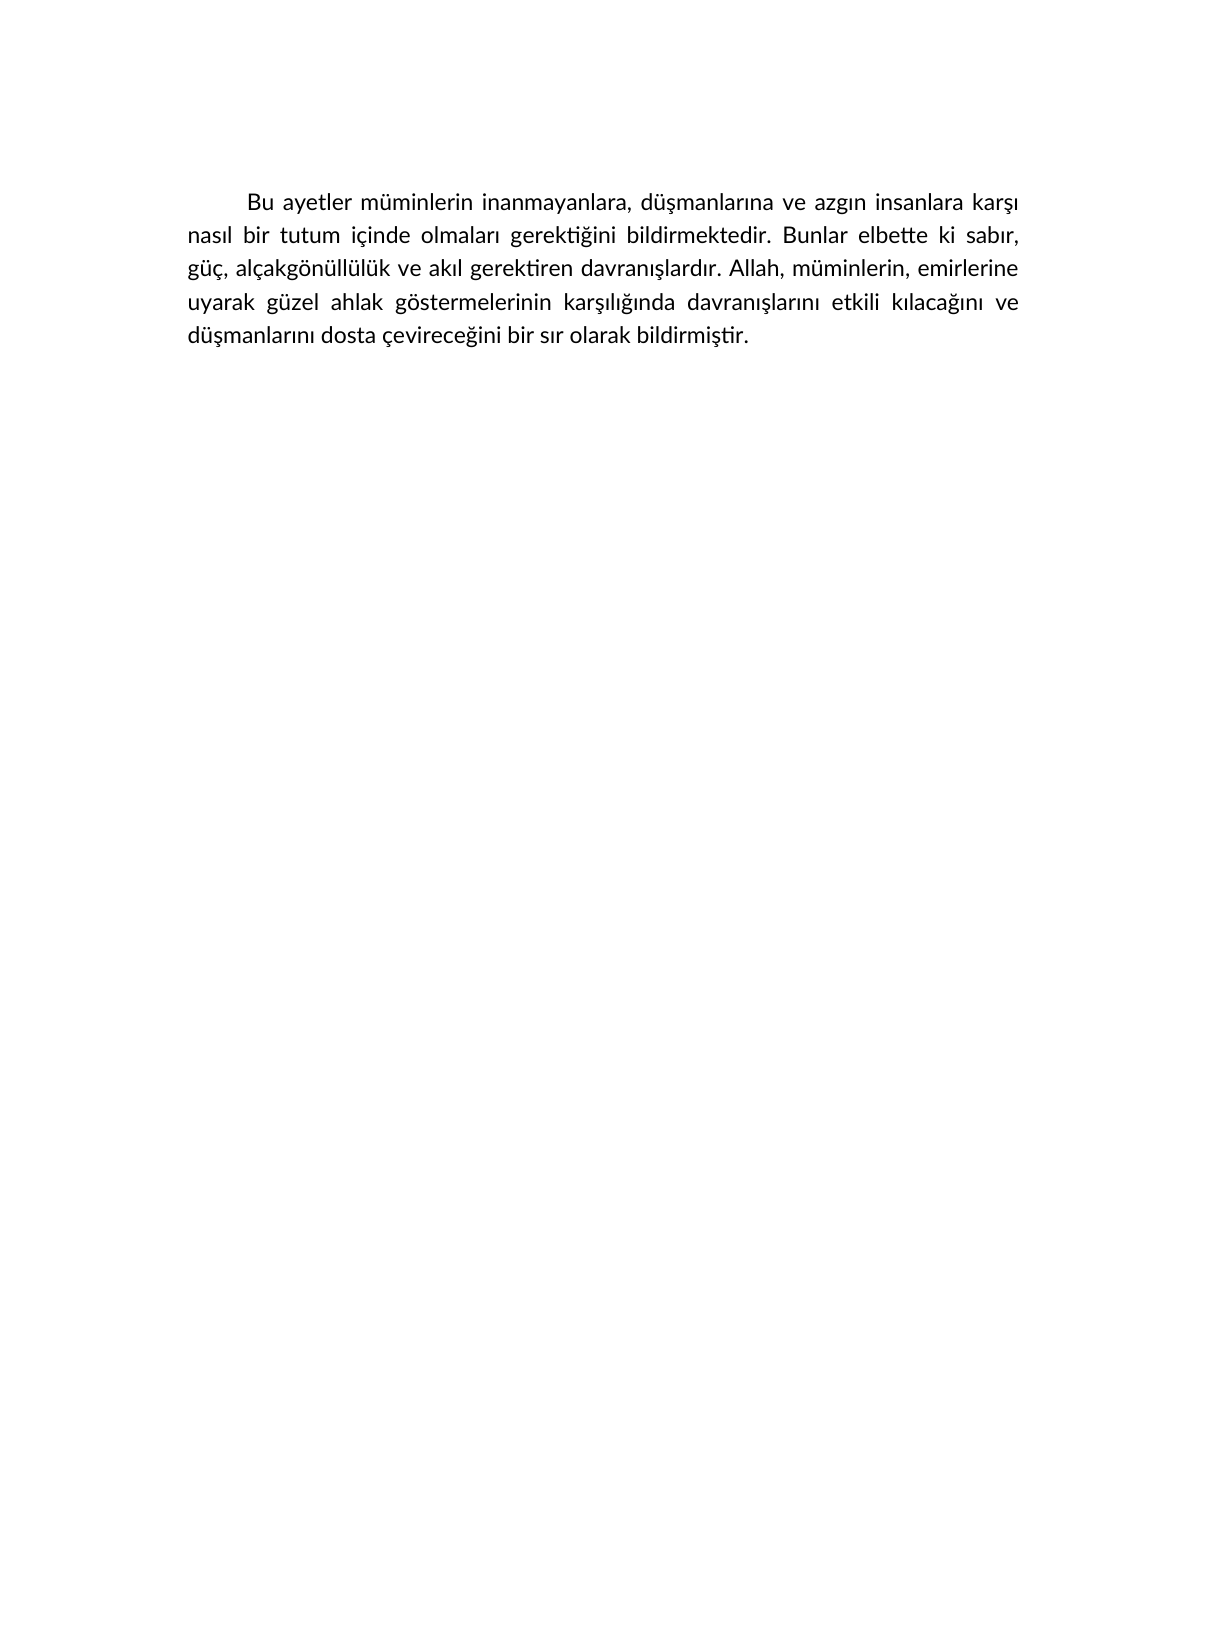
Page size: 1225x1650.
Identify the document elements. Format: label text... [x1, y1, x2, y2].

text Bu ayetler müminlerin inanmayanlara, düşmanlarına ve azgın insanlara karşı nasıl bir tutum içinde olmaları gerektiğini bildirmektedir. Bunlar elbette ki sabır, güç, alçakgönüllülük ve akıl gerektiren davranışlardır. Allah, müminlerin, emirlerine uyarak güzel ahlak göstermelerinin karşılığında davranışlarını etkili kılacağını ve düşmanlarını dosta çevireceğini bir sır olarak bildirmiştir. [187, 183, 1020, 350]
